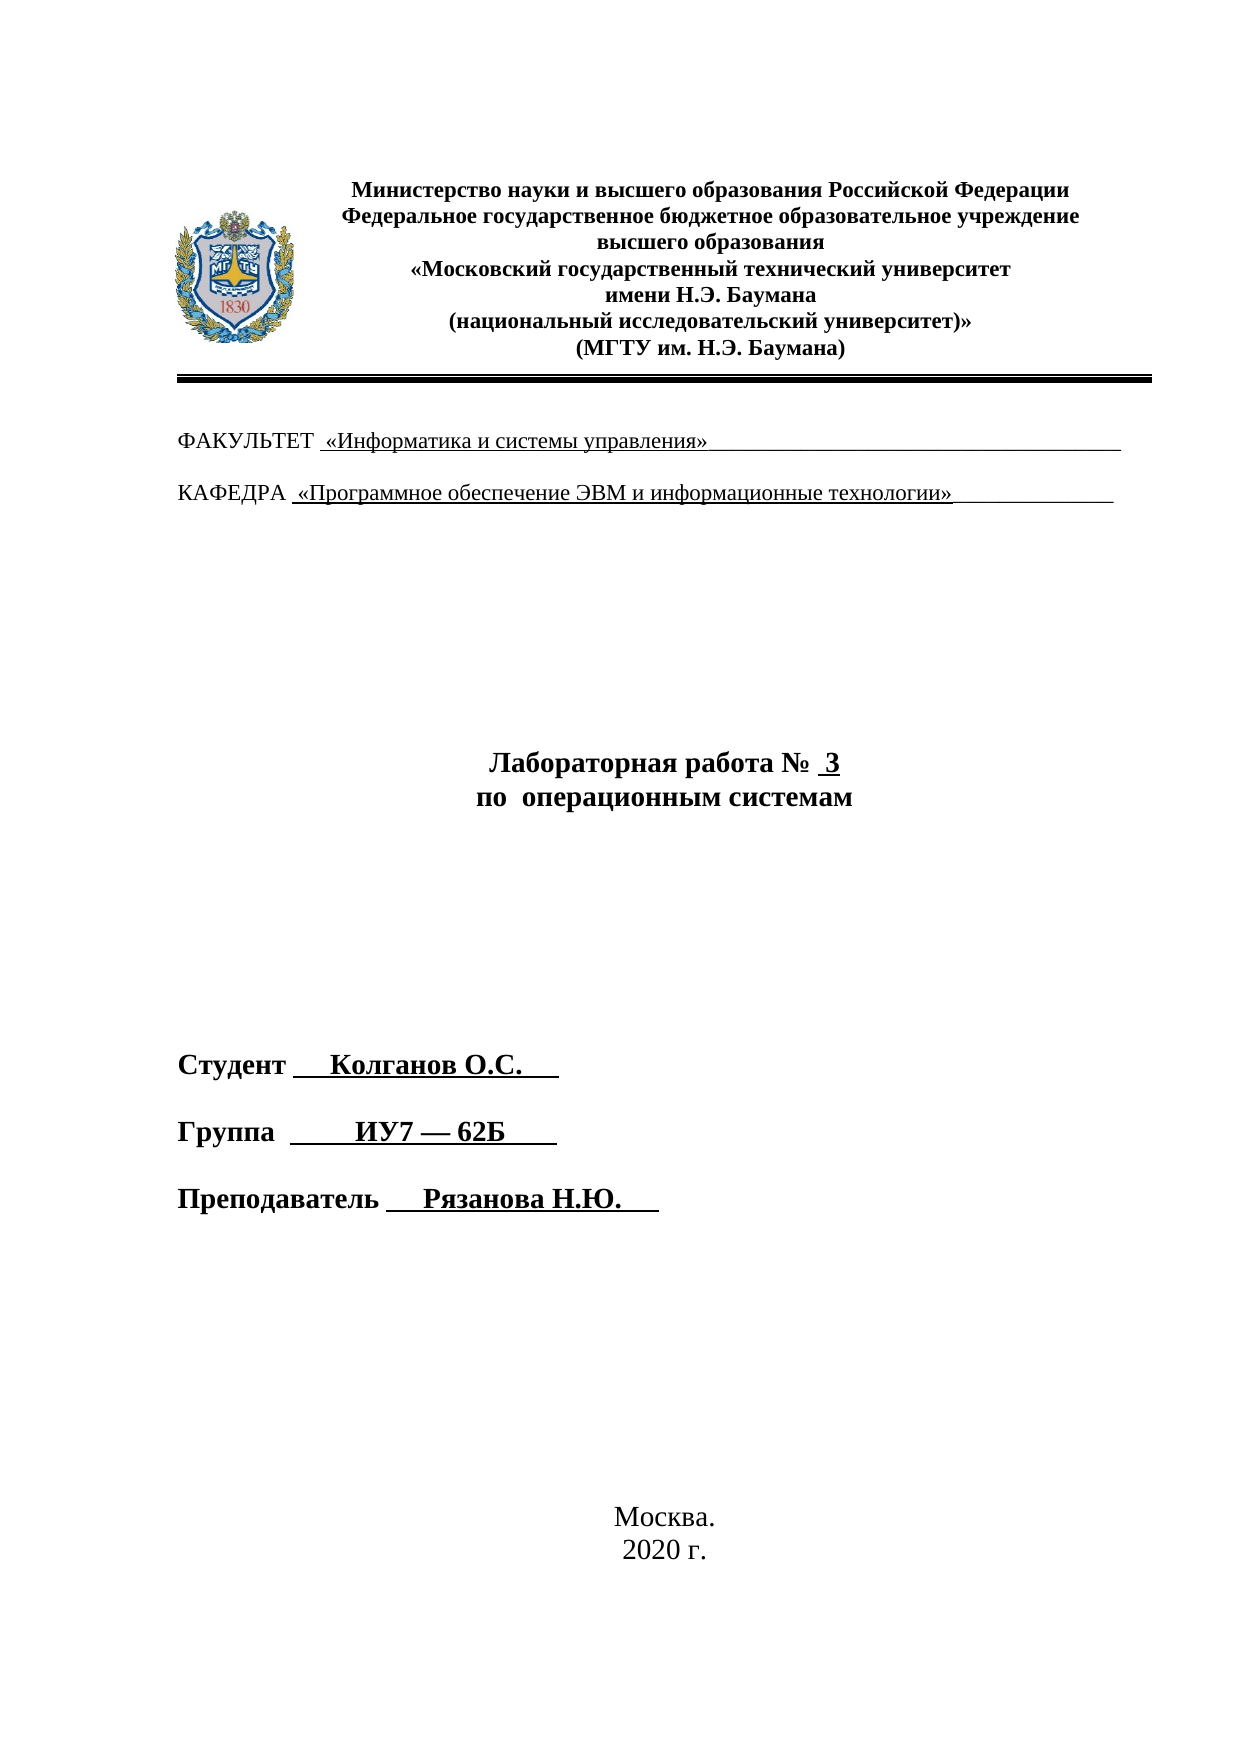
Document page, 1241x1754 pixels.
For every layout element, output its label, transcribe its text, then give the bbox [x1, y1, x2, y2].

table_header [1122, 846, 1163, 1312]
text Лабораторная работа № 3 [177, 745, 1152, 779]
text 2020 г. [177, 1532, 1152, 1566]
text по операционным системам [177, 779, 1152, 812]
text Москва. [177, 1499, 1152, 1532]
table_header [166, 176, 310, 360]
table_header Министерство науки и высшего образования Российской Федерации Федеральное государственное бюджетное образовательное учреждение высшего образования «Московский государственный технический университет имени Н.Э. Баумана (национальный исследовательский университет)» (МГТУ им. Н.Э. Баумана) [310, 176, 1111, 360]
table_header Студент Колганов О.С. Группа ИУ7 — 62Б Преподаватель Рязанова Н.Ю. [166, 846, 1122, 1312]
text ФАКУЛЬТЕТ «Информатика и системы управления»____________________________________ [177, 427, 1152, 453]
picture [175, 210, 296, 346]
text КАФЕДРА «Программное обеспечение ЭВМ и информационные технологии»______________ [177, 479, 1152, 506]
